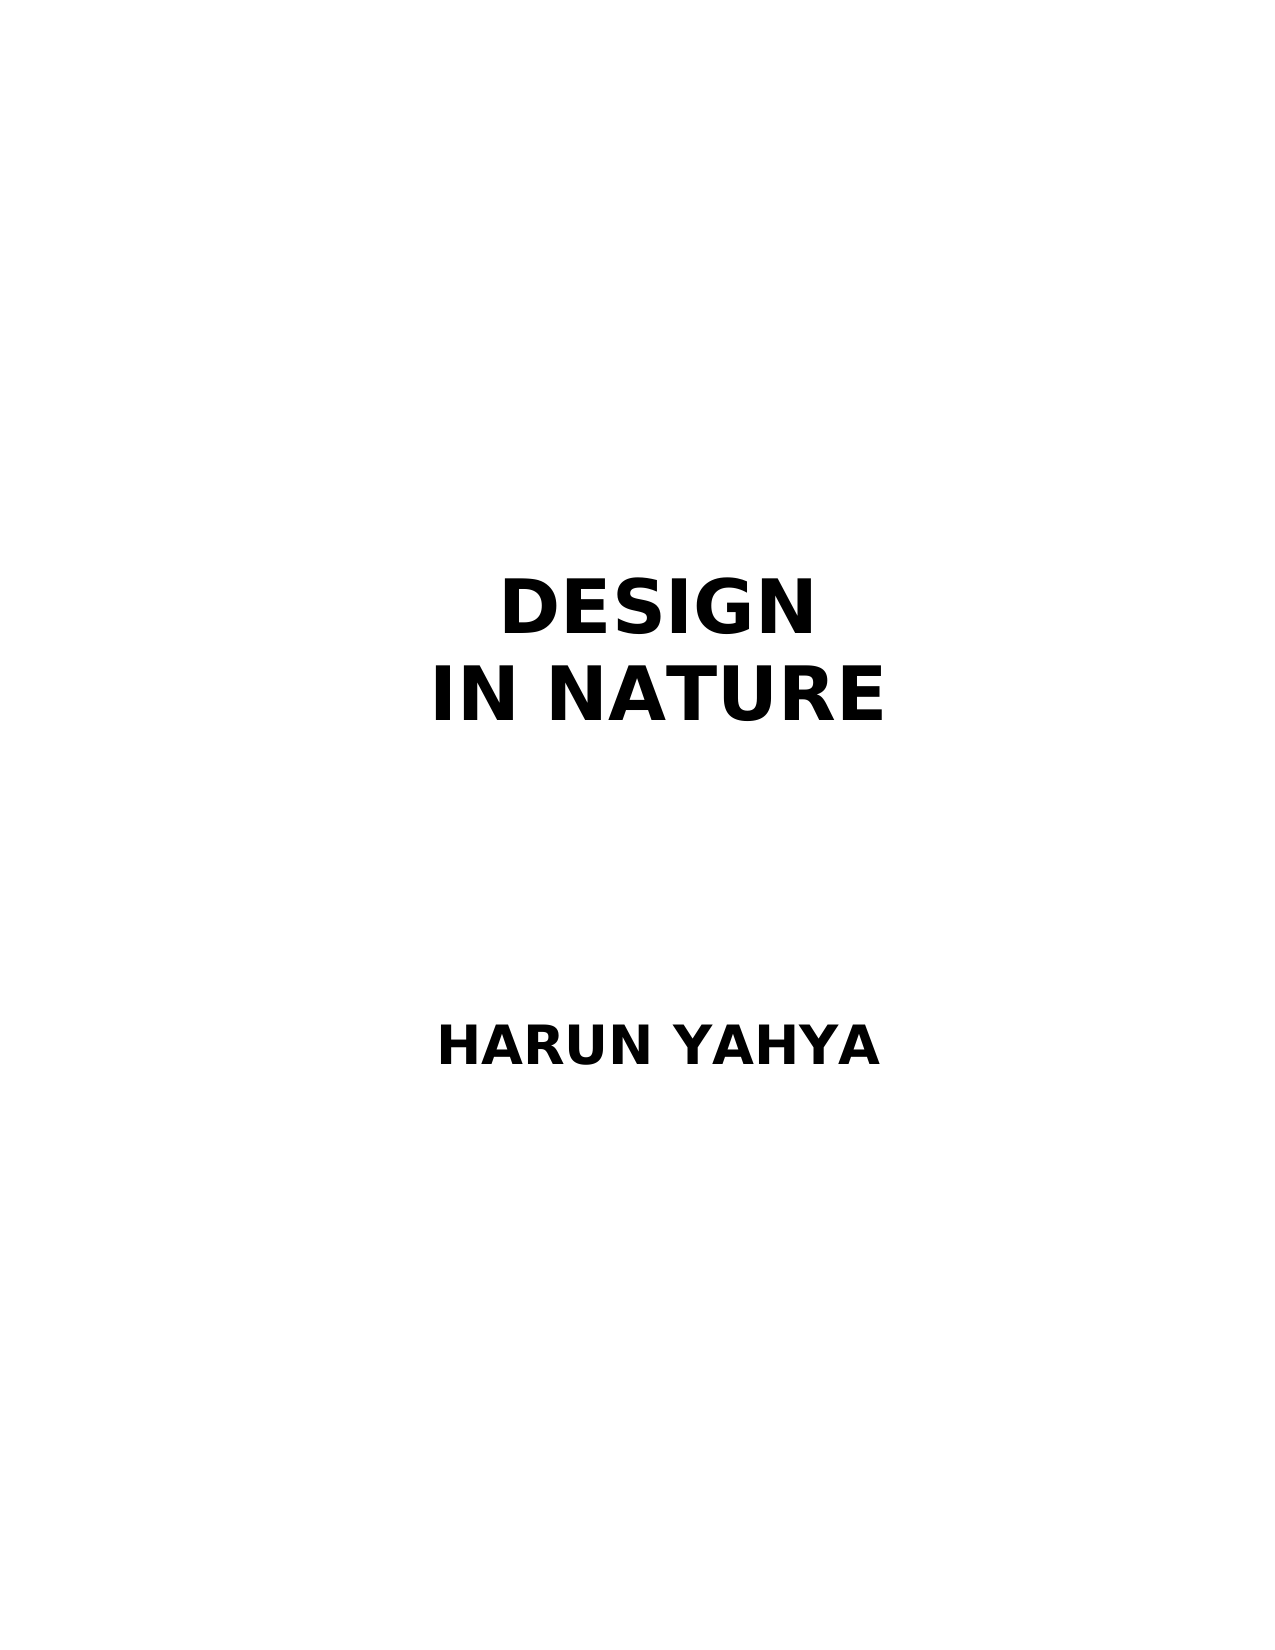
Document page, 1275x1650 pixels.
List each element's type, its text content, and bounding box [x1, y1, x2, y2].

text HARUN YAHYA [112, 1014, 1145, 1077]
subtitle DESIGN [112, 563, 1145, 651]
subtitle IN NATURE [112, 651, 1145, 738]
